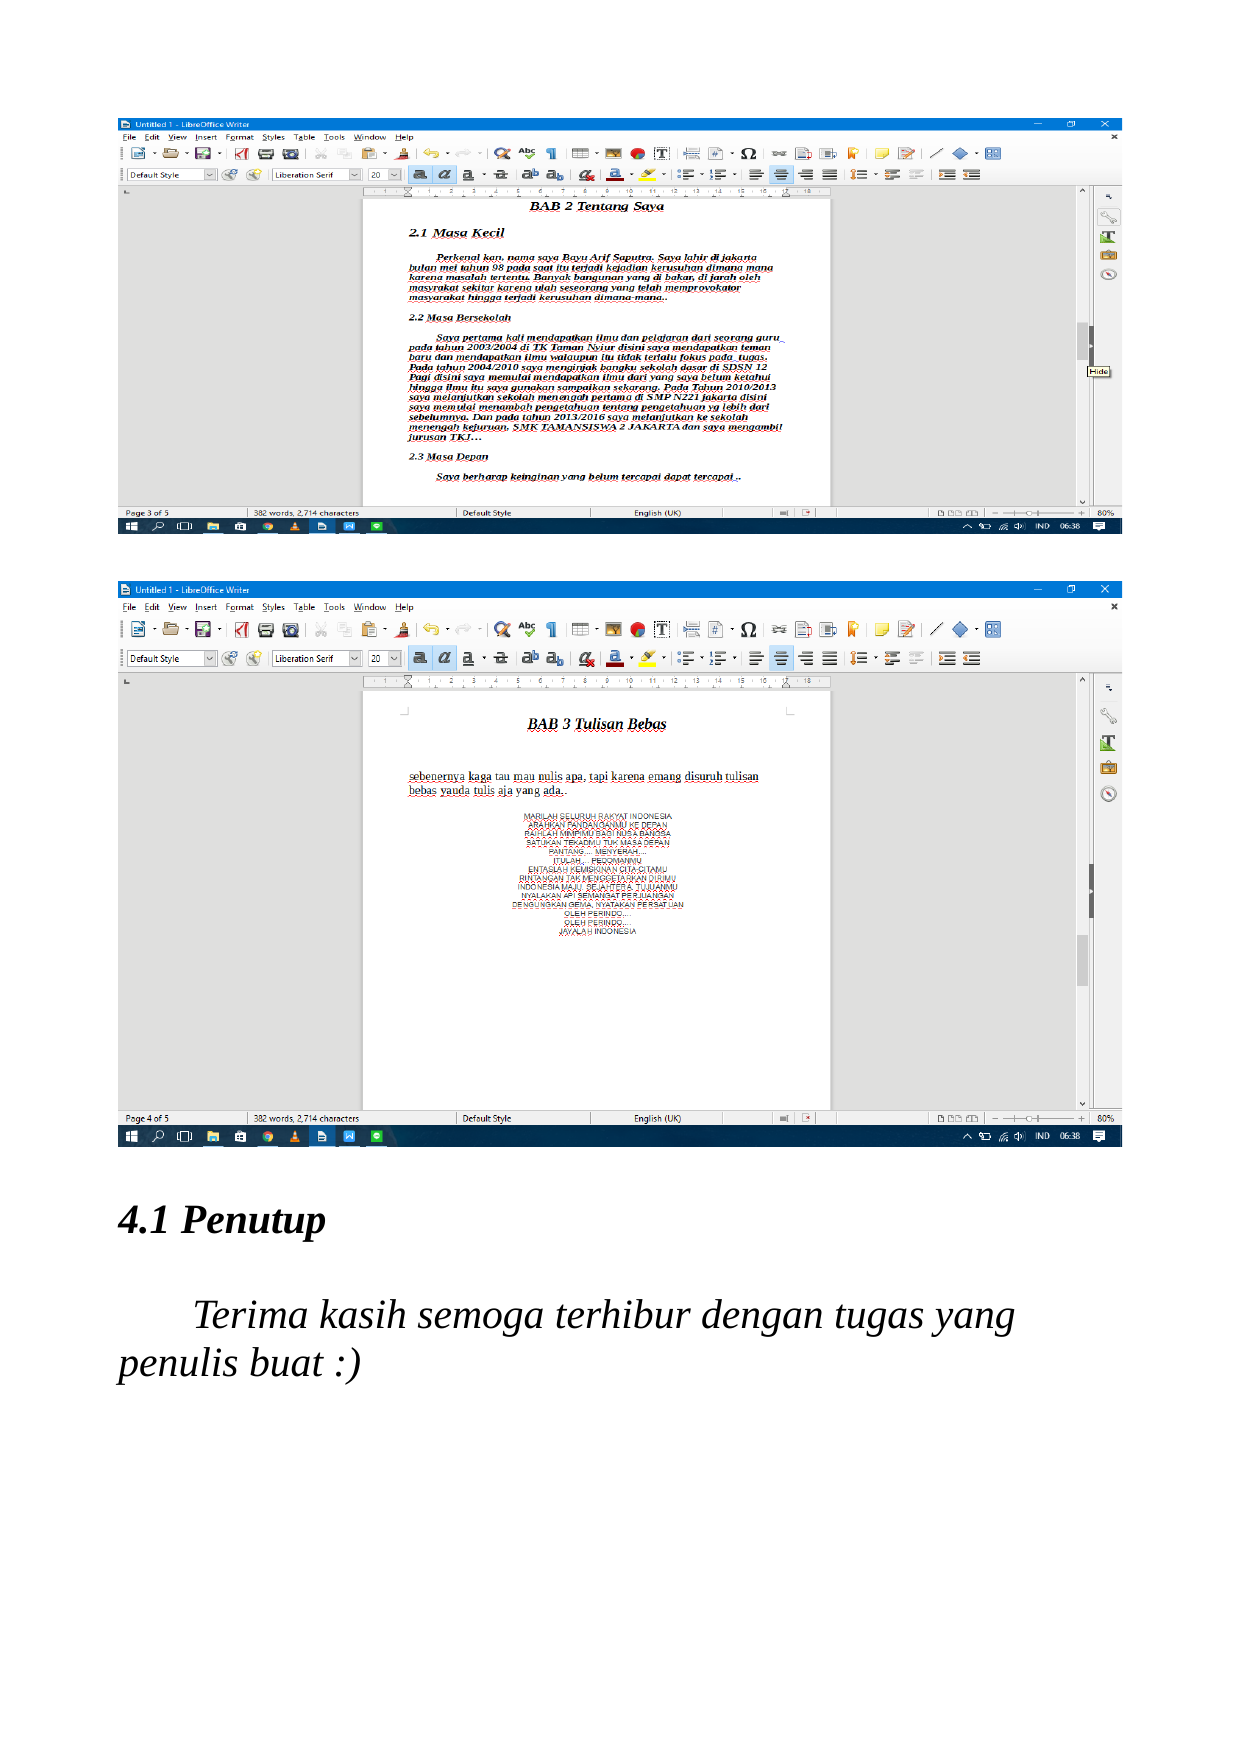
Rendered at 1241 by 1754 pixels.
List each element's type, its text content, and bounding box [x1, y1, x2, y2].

picture [118, 118, 1123, 534]
text Terima kasih semoga terhibur dengan tugas yang penulis buat :) [118, 1290, 1122, 1386]
text 4.1 Penutup [118, 1194, 1122, 1242]
picture [118, 581, 1123, 1147]
